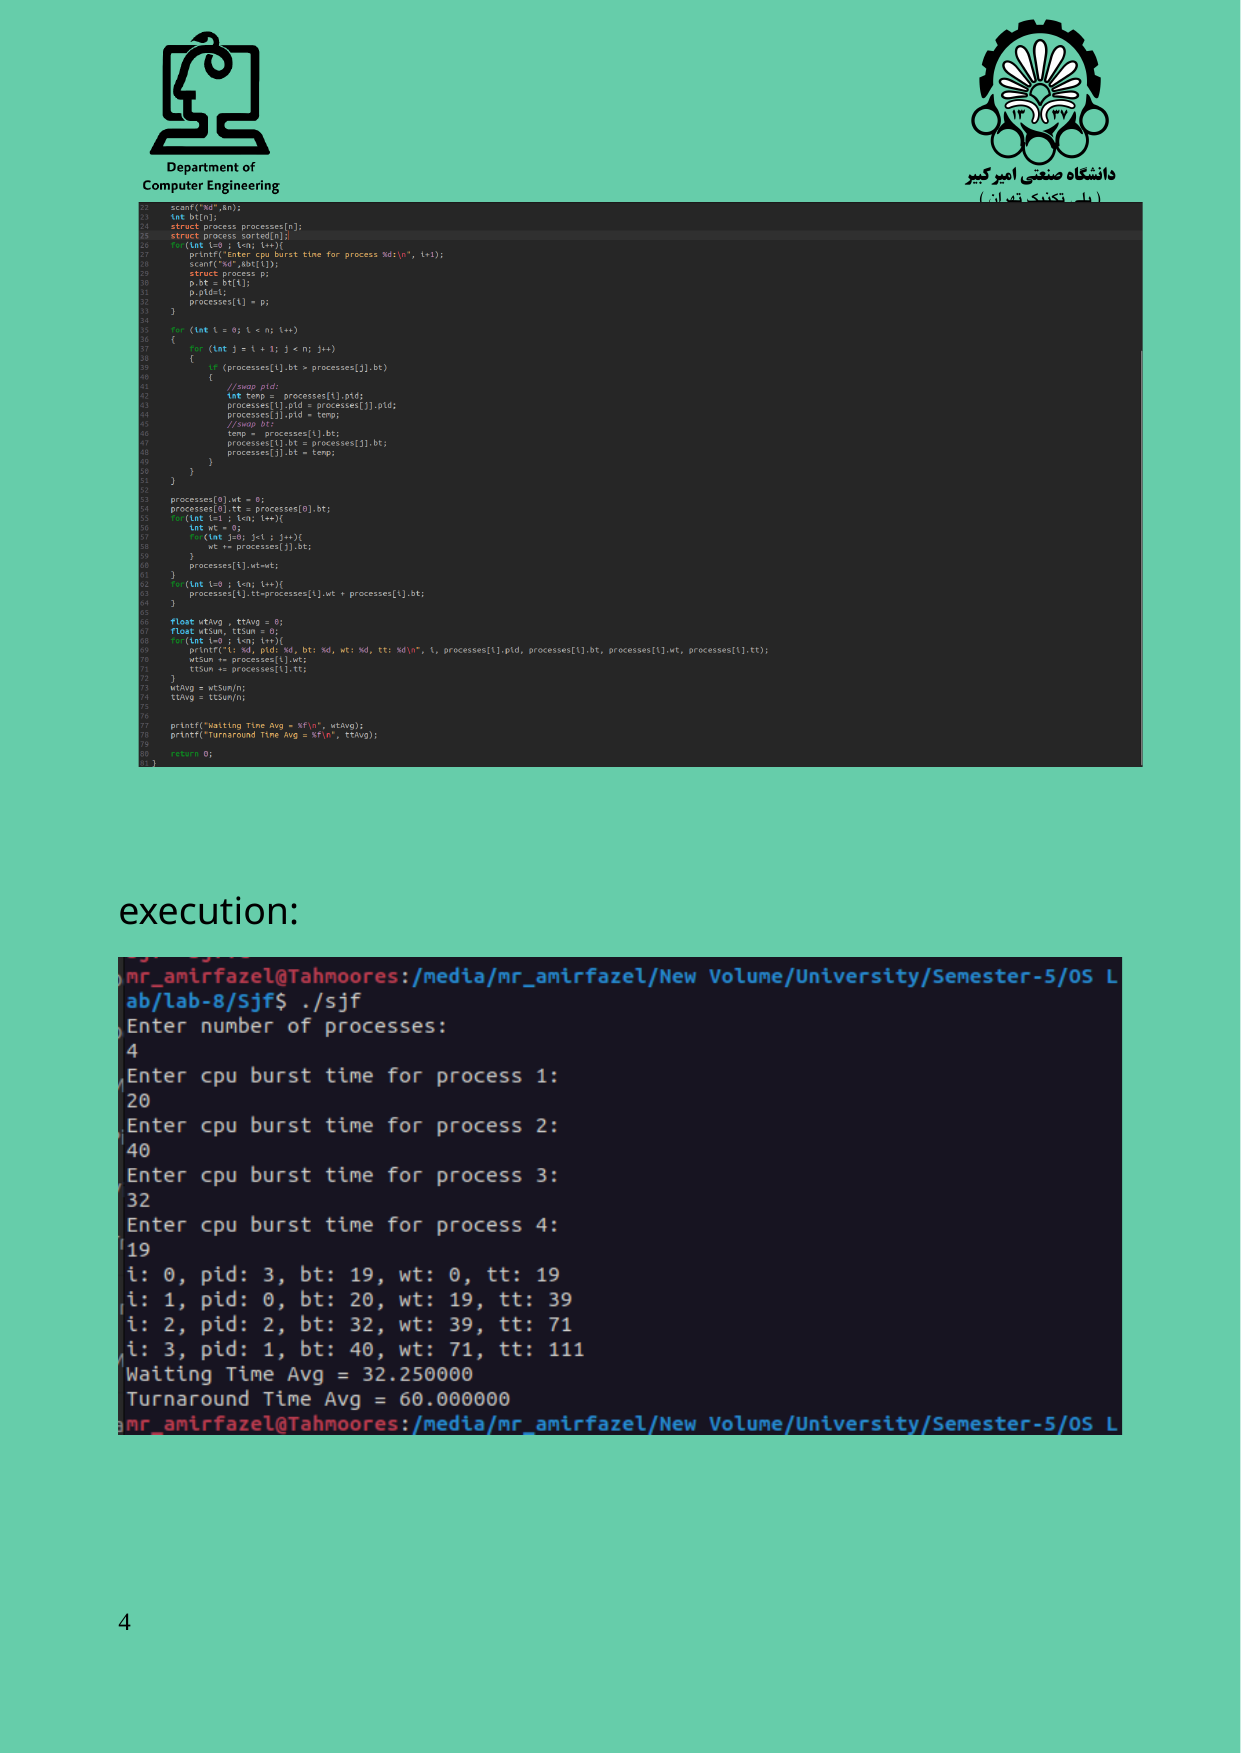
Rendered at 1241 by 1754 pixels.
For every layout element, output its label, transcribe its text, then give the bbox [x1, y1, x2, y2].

text execution: [118, 884, 1122, 935]
picture [118, 16, 1143, 767]
picture [118, 957, 1123, 1435]
